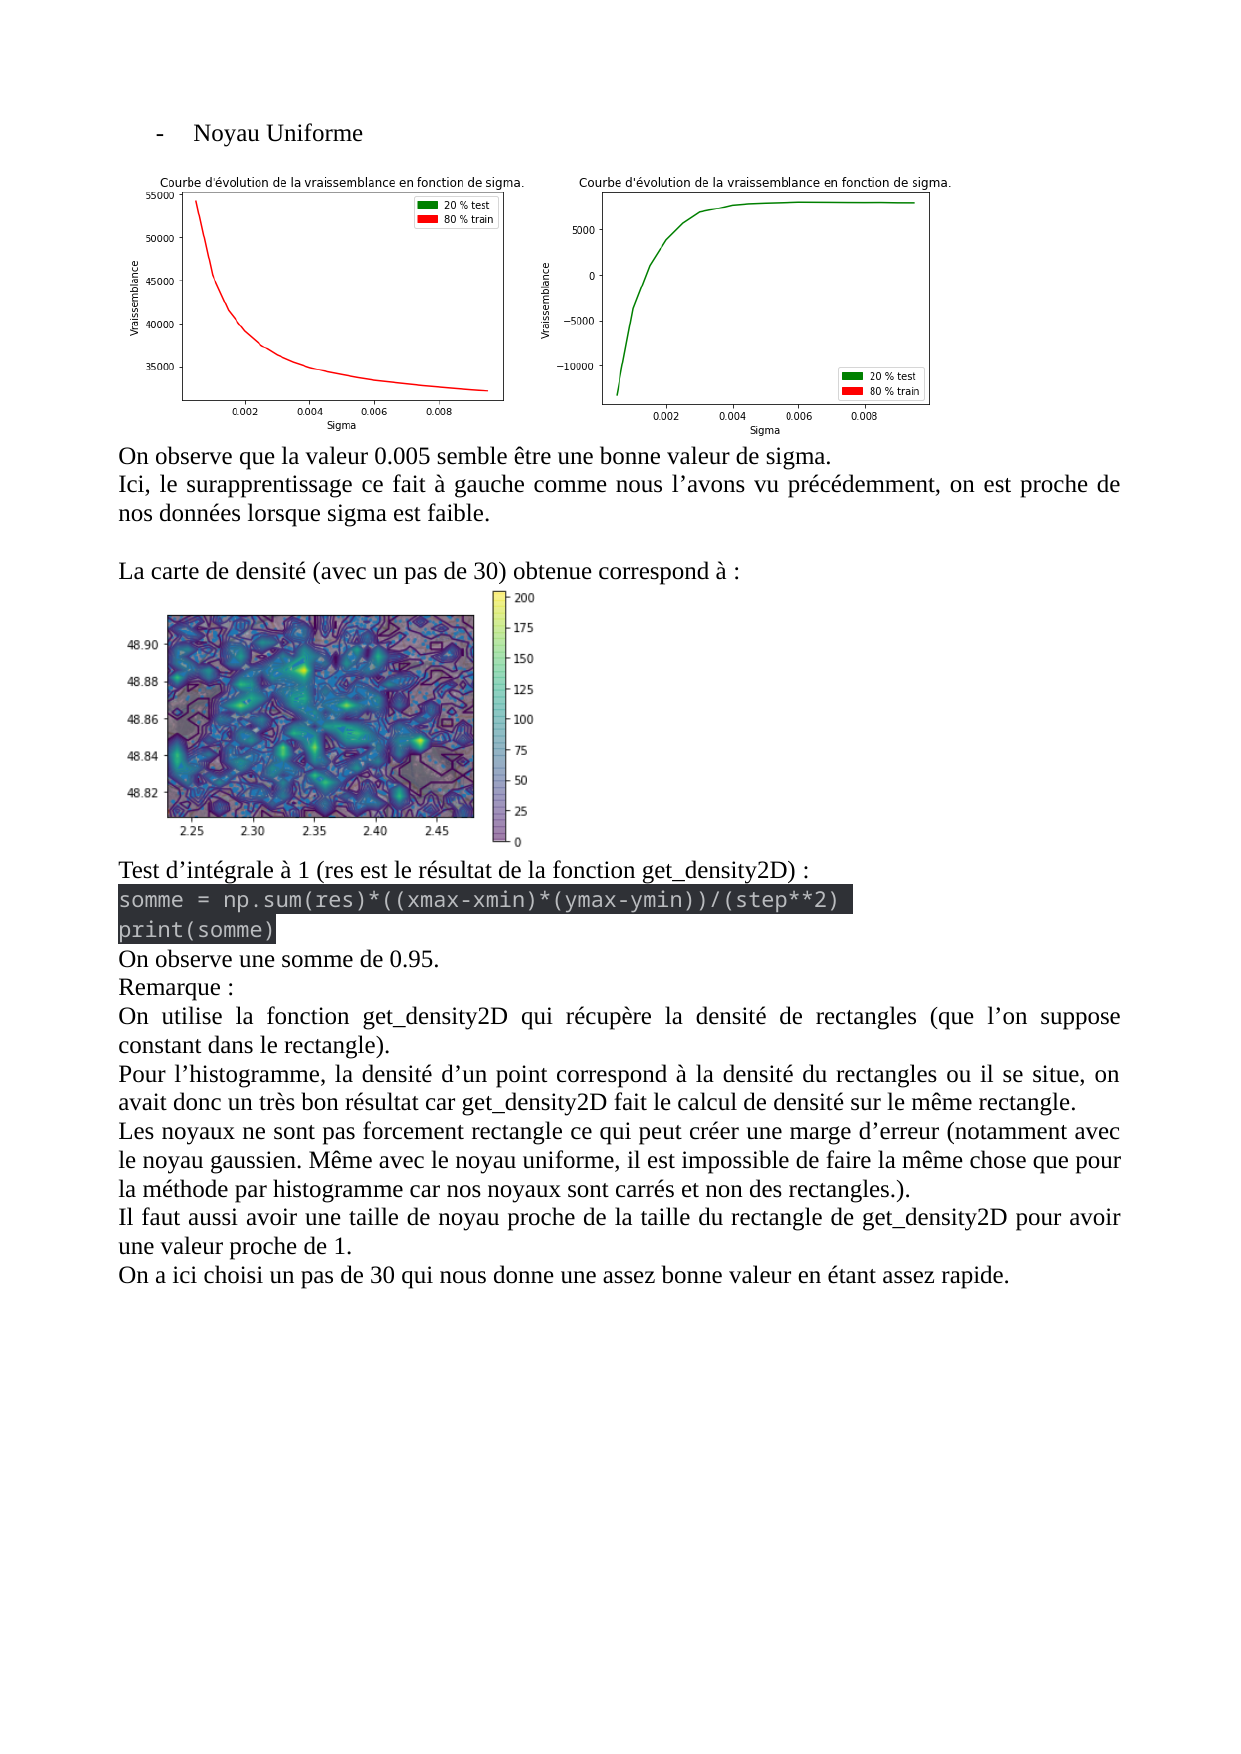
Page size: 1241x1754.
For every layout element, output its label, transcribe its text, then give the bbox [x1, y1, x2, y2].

text On a ici choisi un pas de 30 qui nous donne une assez bonne valeur en étant assez rapide. [118, 1260, 1122, 1289]
text Il faut aussi avoir une taille de noyau proche de la taille du rectangle de get_density2D pour avoir une valeur proche de 1. [118, 1202, 1122, 1260]
text Remarque : [118, 972, 1122, 1001]
text On observe que la valeur 0.005 semble être une bonne valeur de sigma. [118, 441, 1122, 469]
text Test d’intégrale à 1 (res est le résultat de la fonction get_density2D) : [118, 855, 1122, 884]
picture [124, 170, 530, 436]
text On utilise la fonction get_density2D qui récupère la densité de rectangles (que l’on suppose constant dans le rectangle). [118, 1001, 1122, 1059]
picture [118, 584, 543, 856]
picture [535, 170, 957, 441]
text Ici, le surapprentissage ce fait à gauche comme nous l’avons vu précédemment, on est proche de nos données lorsque sigma est faible. [118, 469, 1122, 527]
text somme = np.sum(res)*((xmax-xmin)*(ymax-ymin))/(step**2) [118, 884, 1122, 914]
text Pour l’histogramme, la densité d’un point correspond à la densité du rectangles ou il se situe, on avait donc un très bon résultat car get_density2D fait le calcul de densité sur le même rectangle. [118, 1059, 1122, 1116]
list Noyau Uniforme [156, 118, 1122, 147]
text On observe une somme de 0.95. [118, 944, 1122, 972]
text Les noyaux ne sont pas forcement rectangle ce qui peut créer une marge d’erreur (notamment avec le noyau gaussien. Même avec le noyau uniforme, il est impossible de faire la même chose que pour la méthode par histogramme car nos noyaux sont carrés et non des rectangles.). [118, 1116, 1122, 1202]
text print(somme) [118, 914, 1122, 944]
text La carte de densité (avec un pas de 30) obtenue correspond à : [118, 556, 1122, 584]
